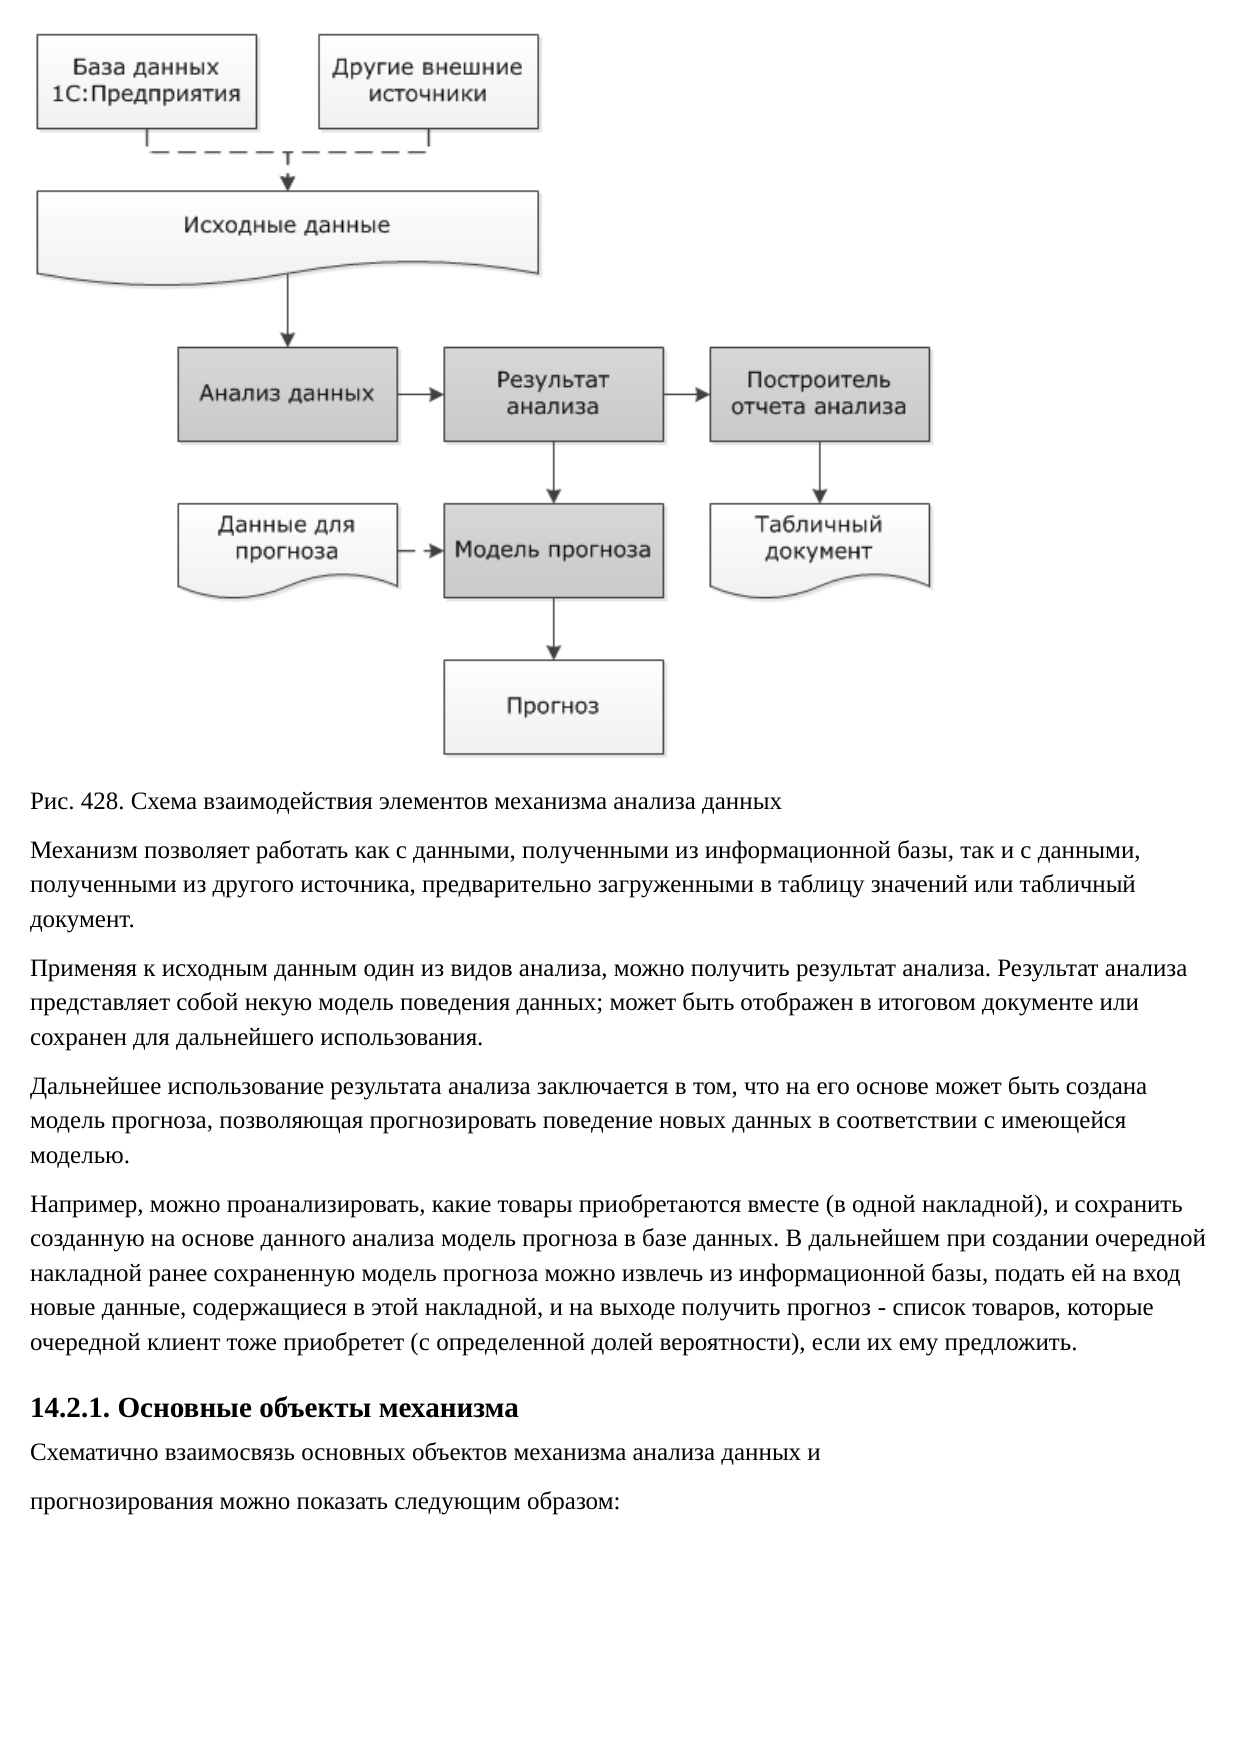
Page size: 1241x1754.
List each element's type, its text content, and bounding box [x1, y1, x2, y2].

text Схематично взаимосвязь основных объектов механизма анализа данных и [30, 1437, 1211, 1465]
text Механизм позволяет работать как с данными, полученными из информационной базы, так и с данными, полученными из другого источника, предварительно загруженными в таблицу значений или табличный документ. [30, 835, 1211, 933]
picture [29, 28, 943, 766]
text Рис. 428. Схема взаимодействия элементов механизма анализа данных [30, 786, 1211, 815]
subtitle 14.2.1. Основные объекты механизма [30, 1391, 1211, 1424]
text Дальнейшее использование результата анализа заключается в том, что на его основе может быть создана модель прогноза, позволяющая прогнозировать поведение новых данных в соответствии с имеющейся моделью. [30, 1071, 1211, 1169]
text прогнозирования можно показать следующим образом: [30, 1486, 1211, 1514]
text Например, можно проанализировать, какие товары приобретаются вместе (в одной накладной), и сохранить созданную на основе данного анализа модель прогноза в базе данных. В дальнейшем при создании очередной накладной ранее сохраненную модель прогноза можно извлечь из информационной базы, подать ей на вход новые данные, содержащиеся в этой накладной, и на выходе получить прогноз ‑ список товаров, которые очередной клиент тоже приобретет (с определенной долей вероятности), если их ему предложить. [30, 1189, 1211, 1356]
text Применяя к исходным данным один из видов анализа, можно получить результат анализа. Результат анализа представляет собой некую модель поведения данных; может быть отображен в итоговом документе или сохранен для дальнейшего использования. [30, 953, 1211, 1051]
